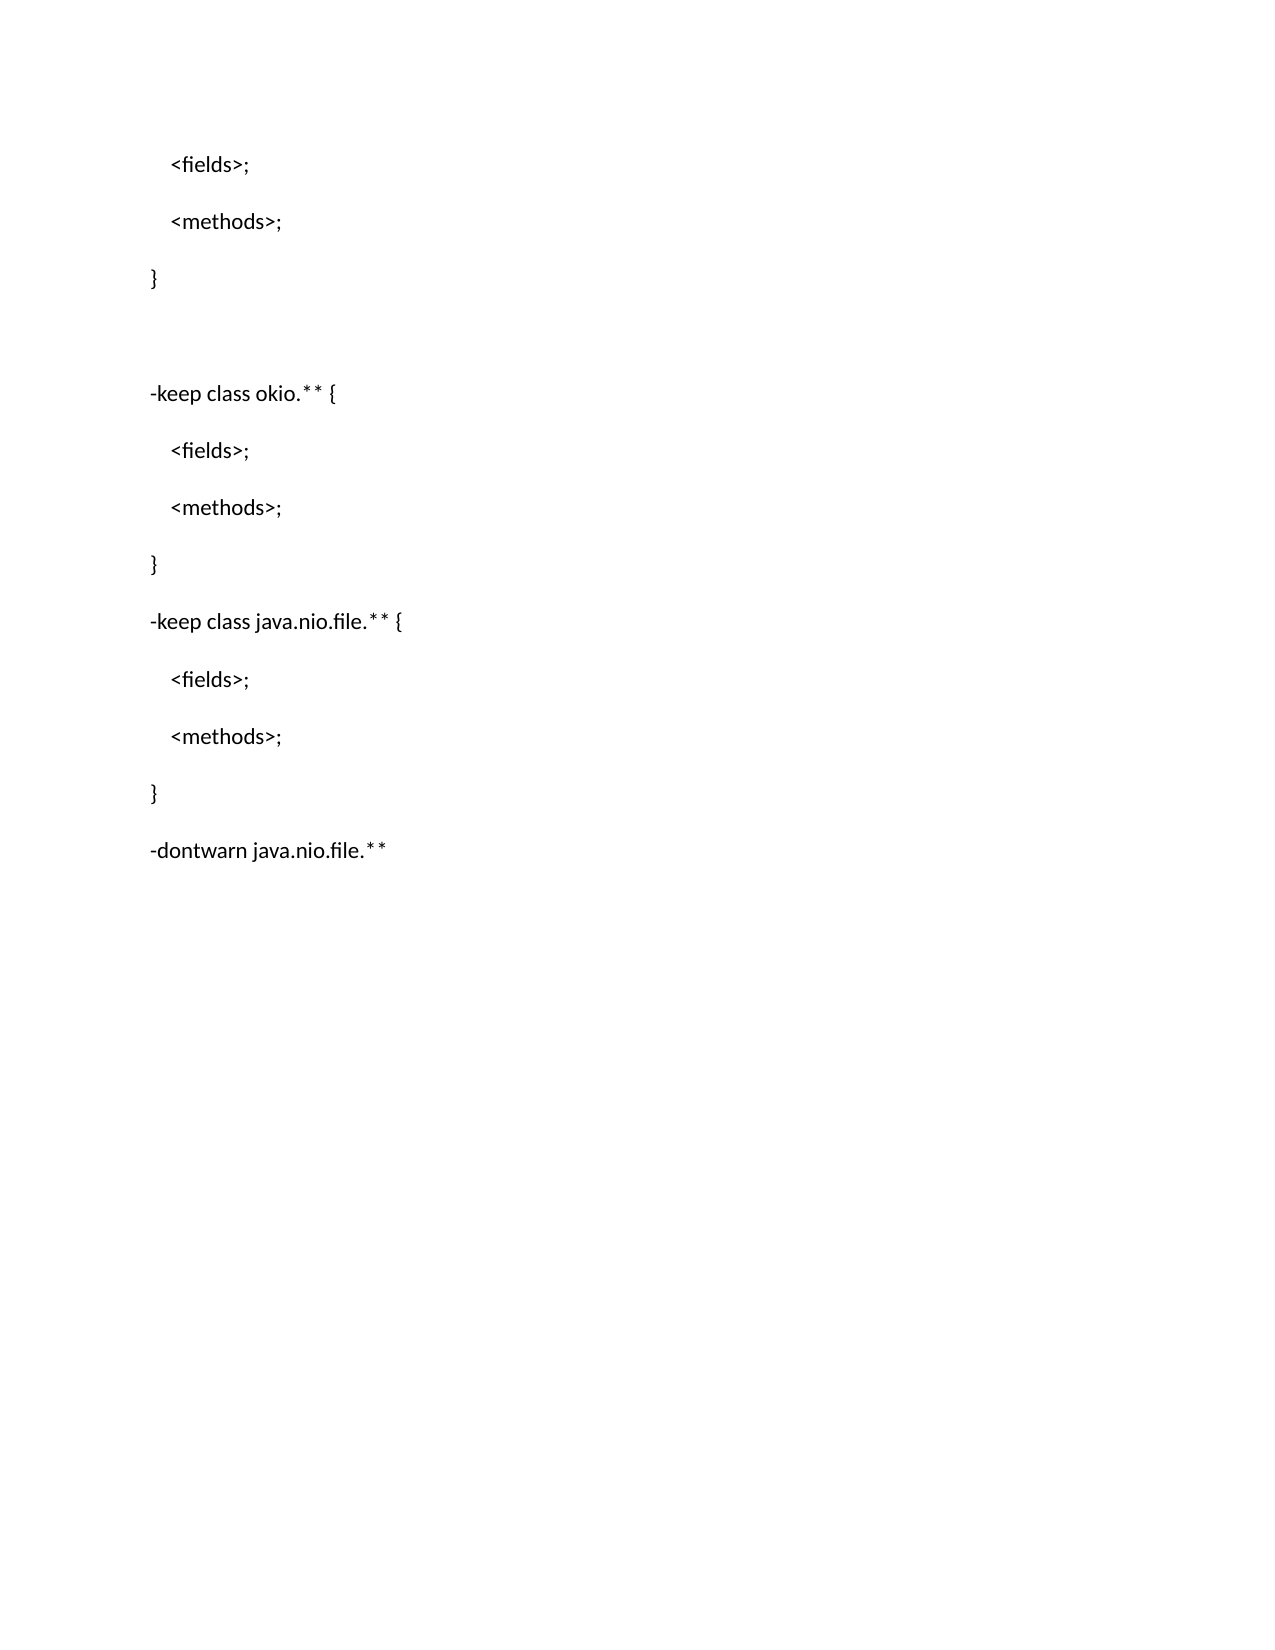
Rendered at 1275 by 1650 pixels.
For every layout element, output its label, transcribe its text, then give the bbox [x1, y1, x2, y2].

text } [150, 550, 1125, 578]
text <methods>; [150, 493, 1125, 521]
text <fields>; [150, 436, 1125, 464]
text <fields>; [150, 665, 1125, 693]
text -keep class java.nio.file.** { [150, 607, 1125, 636]
text <methods>; [150, 722, 1125, 750]
text } [150, 264, 1125, 292]
text -dontwarn java.nio.file.** [150, 836, 1125, 864]
text <methods>; [150, 207, 1125, 235]
text <fields>; [150, 150, 1125, 178]
text -keep class okio.** { [150, 379, 1125, 407]
text } [150, 779, 1125, 807]
